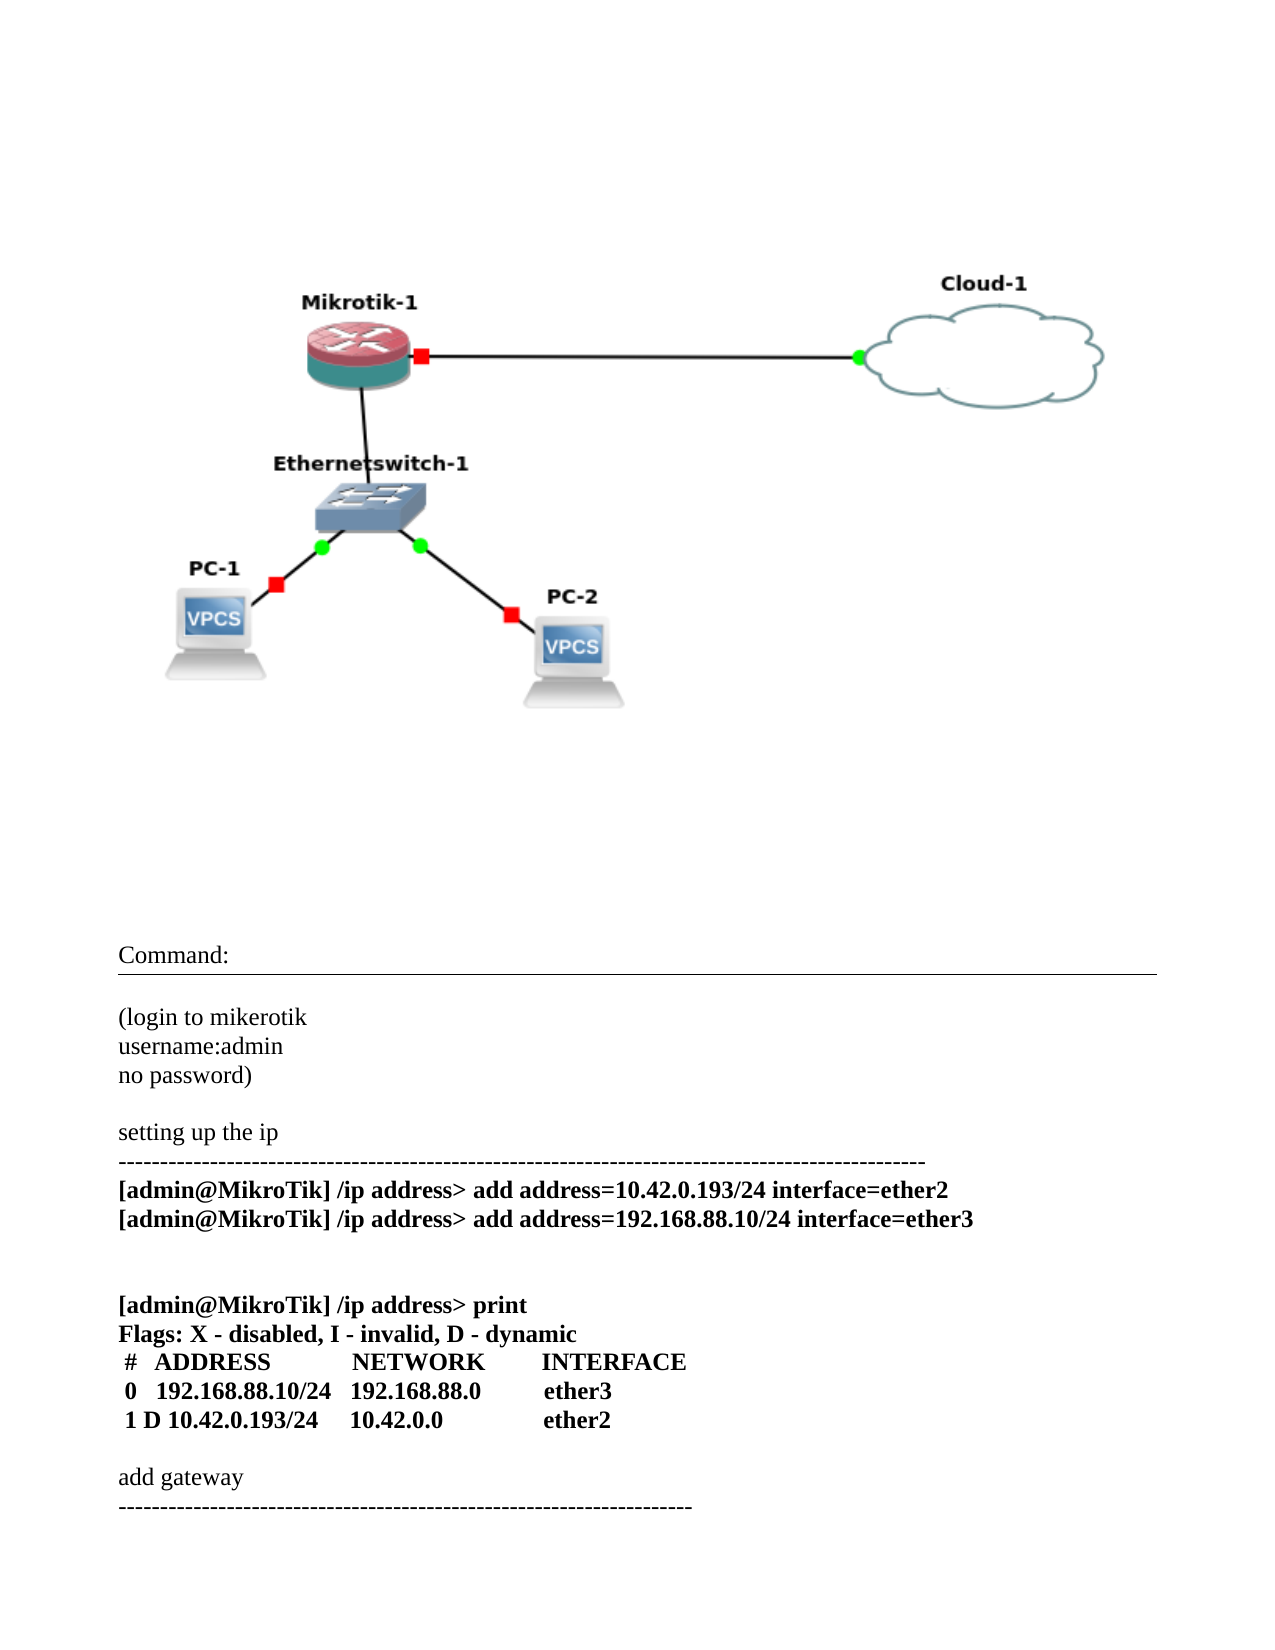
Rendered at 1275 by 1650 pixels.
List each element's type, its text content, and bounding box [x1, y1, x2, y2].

text # ADDRESS NETWORK INTERFACE [118, 1347, 1157, 1376]
text --------------------------------------------------------------------- [118, 1491, 1157, 1520]
text Command: [118, 941, 1157, 974]
text add gateway [118, 1462, 1157, 1491]
text (login to mikerotik [118, 1002, 1157, 1031]
text ------------------------------------------------------------------------------------------------- [118, 1146, 1157, 1175]
text 0 192.168.88.10/24 192.168.88.0 ether3 [118, 1376, 1157, 1405]
picture [134, 233, 1141, 740]
text username:admin [118, 1031, 1157, 1060]
text Flags: X - disabled, I - invalid, D - dynamic [118, 1319, 1157, 1347]
text setting up the ip [118, 1117, 1157, 1146]
text [admin@MikroTik] /ip address> add address=192.168.88.10/24 interface=ether3 [118, 1204, 1157, 1232]
text [admin@MikroTik] /ip address> print [118, 1290, 1157, 1319]
text [admin@MikroTik] /ip address> add address=10.42.0.193/24 interface=ether2 [118, 1175, 1157, 1204]
text no password) [118, 1060, 1157, 1089]
text 1 D 10.42.0.193/24 10.42.0.0 ether2 [118, 1405, 1157, 1434]
